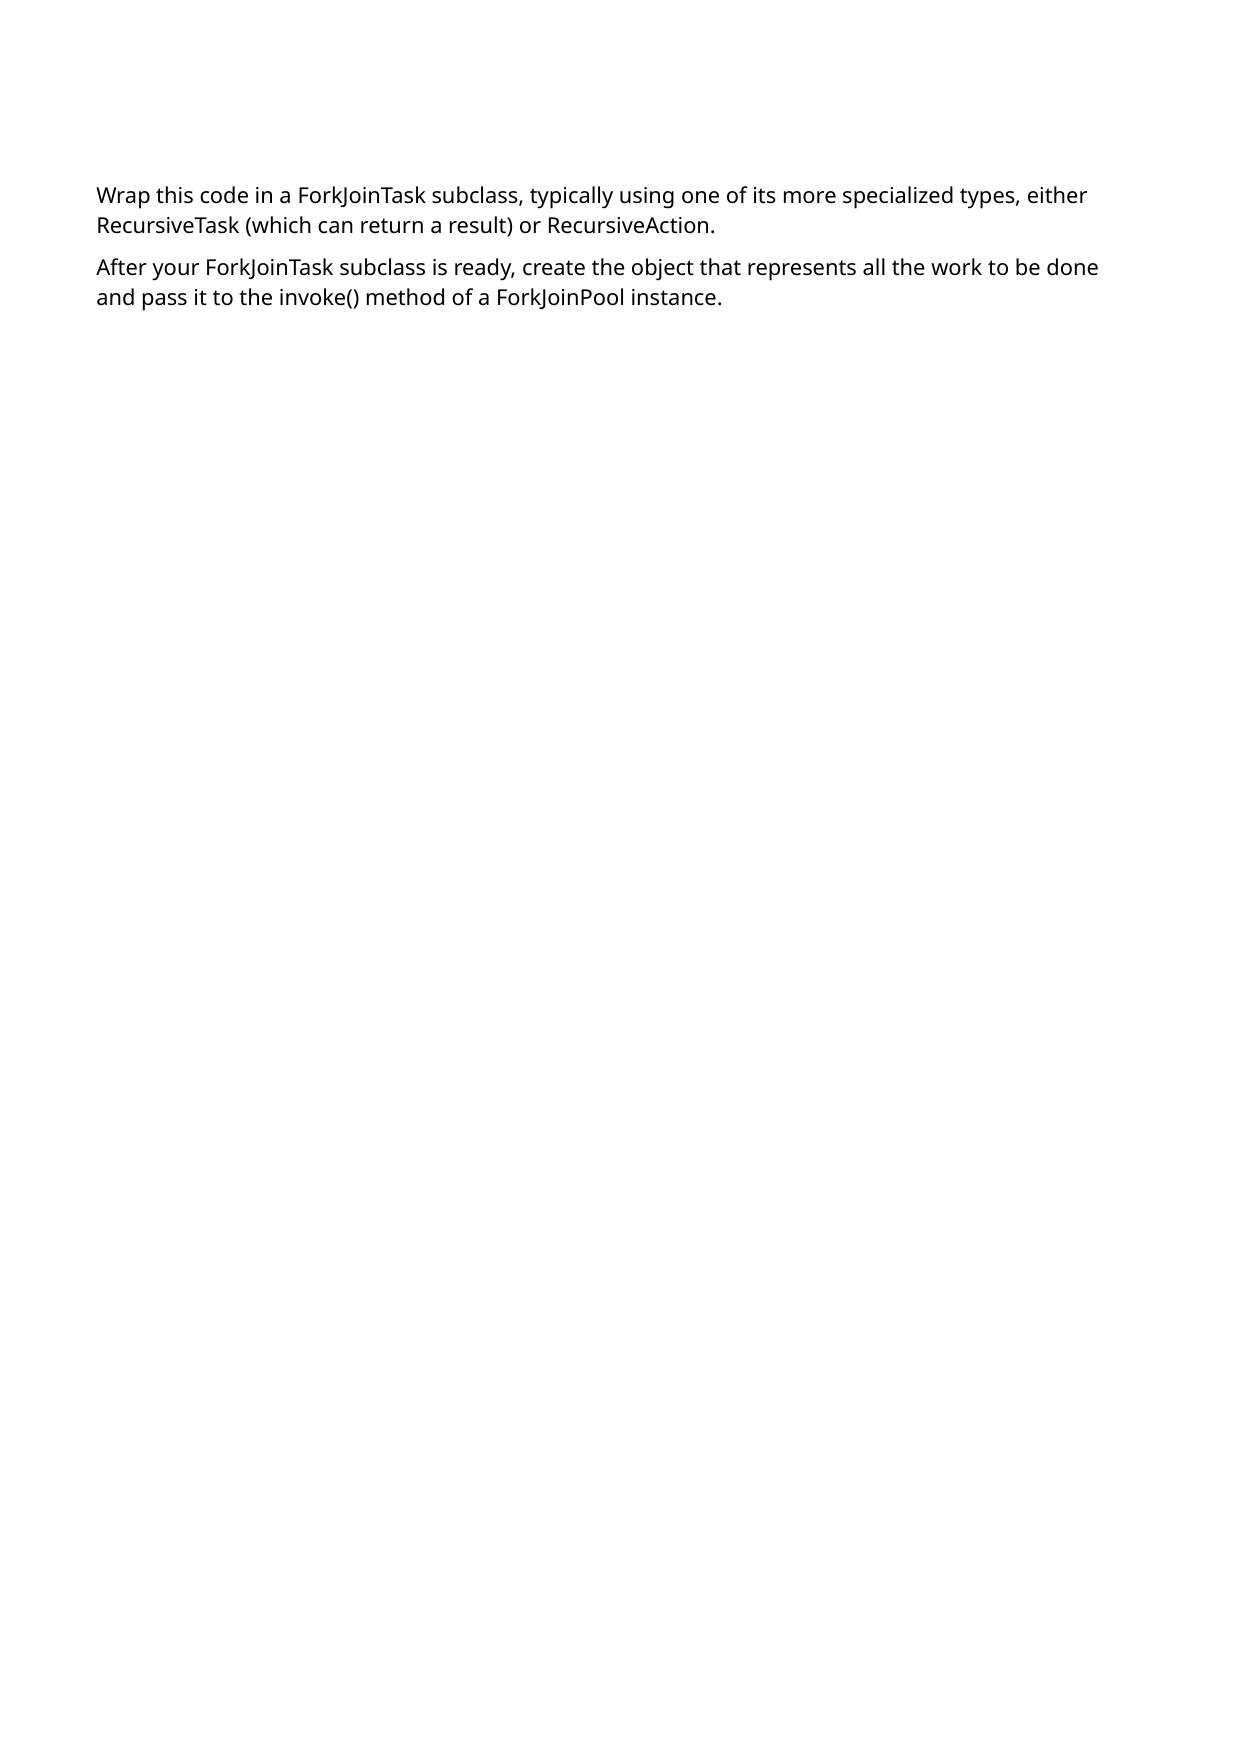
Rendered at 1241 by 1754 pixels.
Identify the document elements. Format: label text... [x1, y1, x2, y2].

text After your ForkJoinTask subclass is ready, create the object that represents all the work to be done and pass it to the invoke() method of a ForkJoinPool instance. [96, 252, 1144, 311]
text Wrap this code in a ForkJoinTask subclass, typically using one of its more specialized types, either RecursiveTask (which can return a result) or RecursiveAction. [96, 180, 1144, 240]
